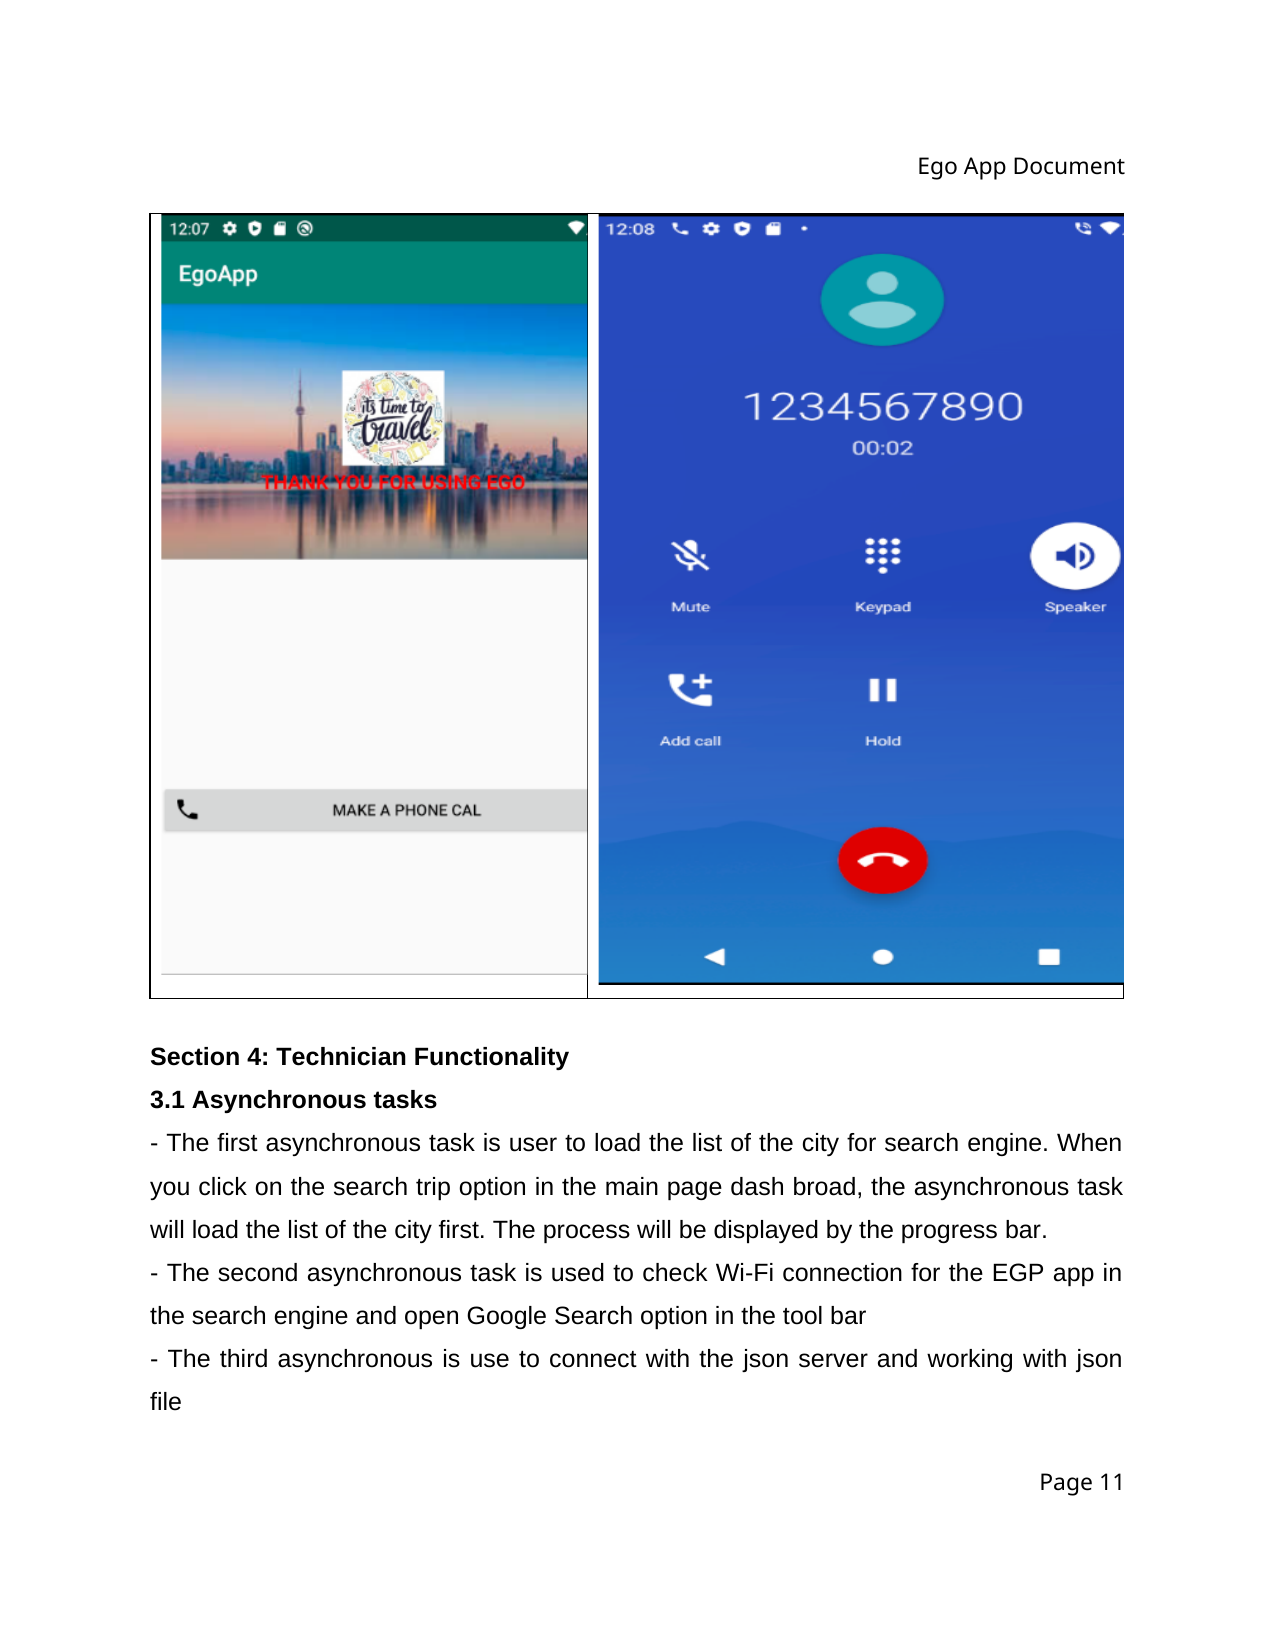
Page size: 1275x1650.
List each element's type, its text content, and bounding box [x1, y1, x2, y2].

text - The third asynchronous is use to connect with the json server and working with json file [150, 1344, 1125, 1416]
text - The second asynchronous task is used to check Wi-Fi connection for the EGP app in the search engine and open Google Search option in the tool bar [150, 1258, 1125, 1329]
table_header [588, 214, 1123, 998]
text - The first asynchronous task is user to load the list of the city for search engine. When you click on the search trip option in the main page dash broad, the asynchronous task will load the list of the city first. The process will be displayed by the progress bar. [150, 1128, 1125, 1243]
table_header [151, 214, 587, 998]
text Section 4: Technician Functionality [150, 1042, 1125, 1071]
text 3.1 Asynchronous tasks [150, 1085, 1125, 1114]
